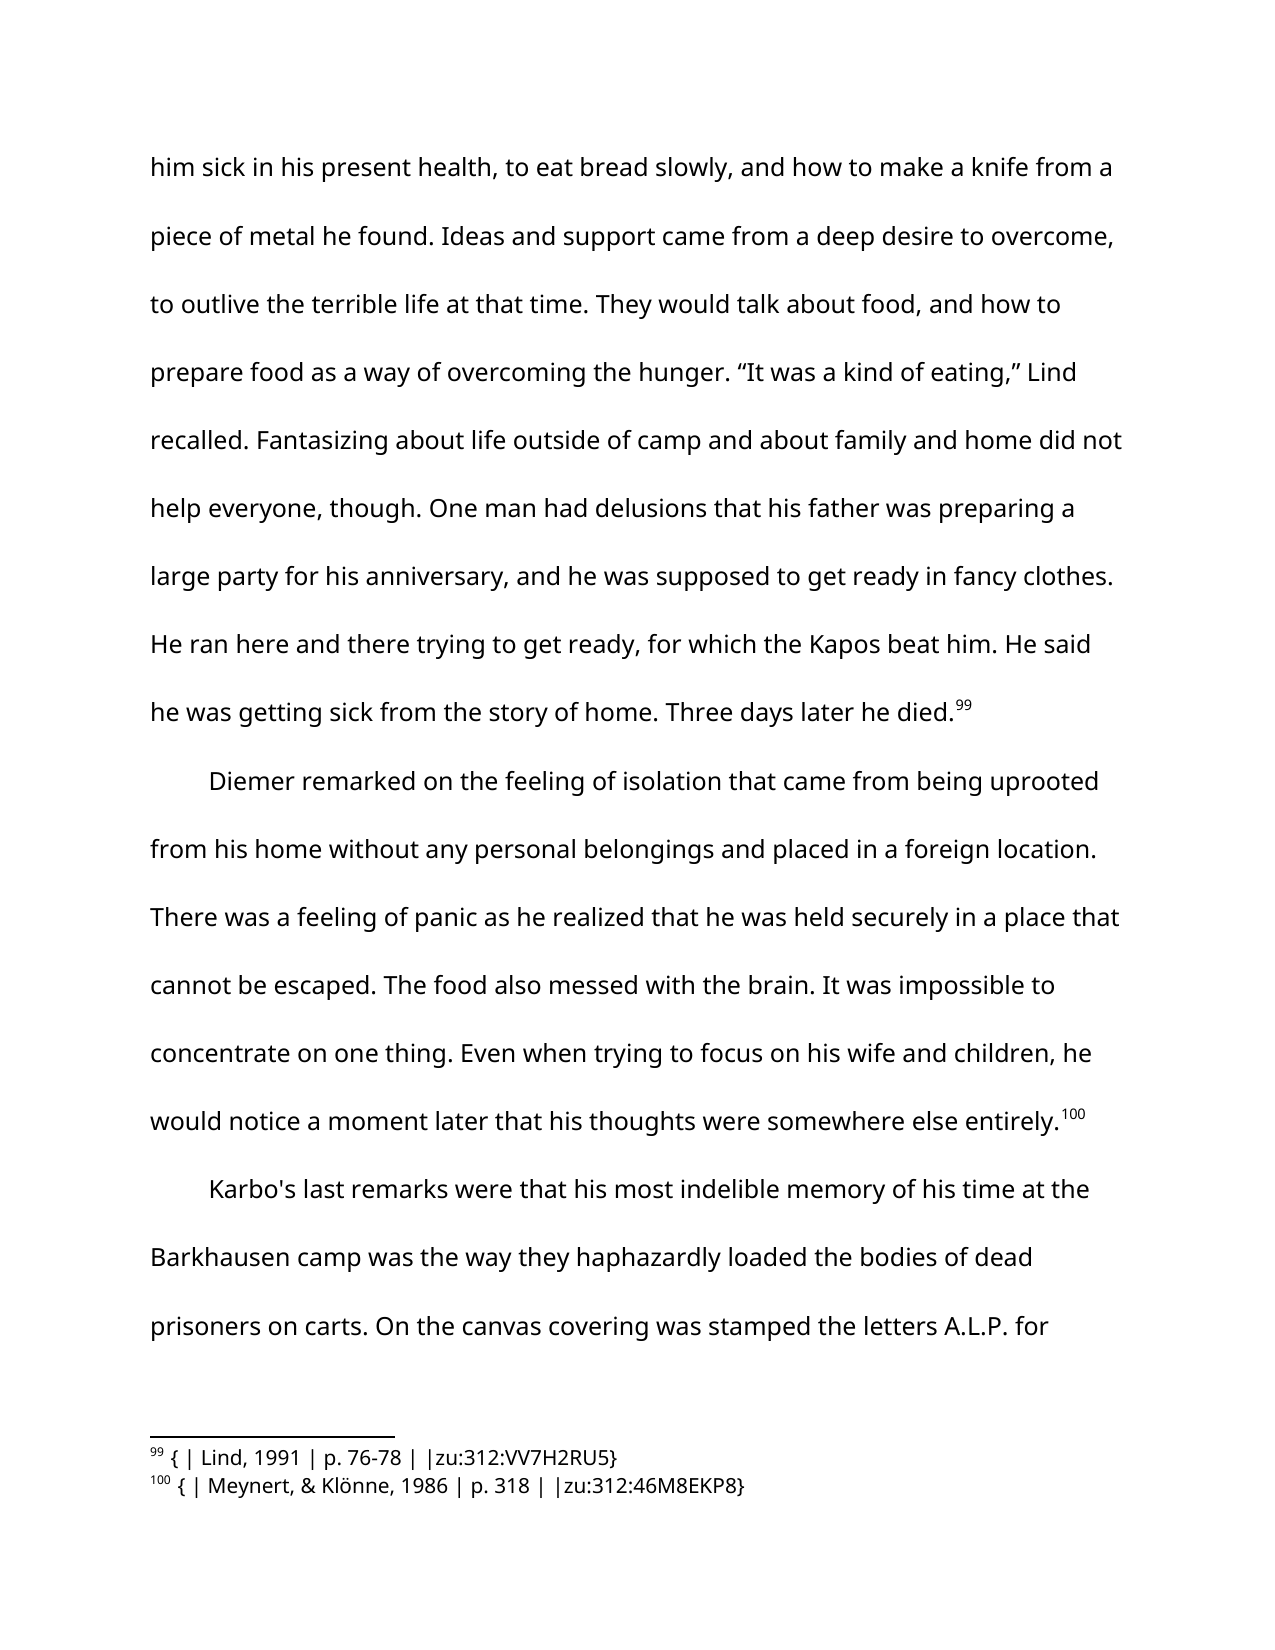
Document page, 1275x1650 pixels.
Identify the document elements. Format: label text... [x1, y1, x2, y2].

text Diemer remarked on the feeling of isolation that came from being uprooted from his home without any personal belongings and placed in a foreign location. There was a feeling of panic as he realized that he was held securely in a place that cannot be escaped. The food also messed with the brain. It was impossible to concentrate on one thing. Even when trying to focus on his wife and children, he would notice a moment later that his thoughts were somewhere else entirely. [150, 763, 1125, 1138]
text { | Meynert, & Klönne, 1986 | p. 318 | |zu:312:46M8EKP8} [150, 1472, 1125, 1500]
text { | Lind, 1991 | p. 76-78 | |zu:312:VV7H2RU5} [150, 1443, 1125, 1472]
text him sick in his present health, to eat bread slowly, and how to make a knife from a piece of metal he found. Ideas and support came from a deep desire to overcome, to outlive the terrible life at that time. They would talk about food, and how to prepare food as a way of overcoming the hunger. “It was a kind of eating,” Lind recalled. Fantasizing about life outside of camp and about family and home did not help everyone, though. One man had delusions that his father was preparing a large party for his anniversary, and he was supposed to get ready in fancy clothes. He ran here and there trying to get ready, for which the Kapos beat him. He said he was getting sick from the story of home. Three days later he died. [150, 150, 1125, 729]
text Karbo's last remarks were that his most indelible memory of his time at the Barkhausen camp was the way they haphazardly loaded the bodies of dead prisoners on carts. On the canvas covering was stamped the letters A.L.P. for [150, 1172, 1125, 1342]
